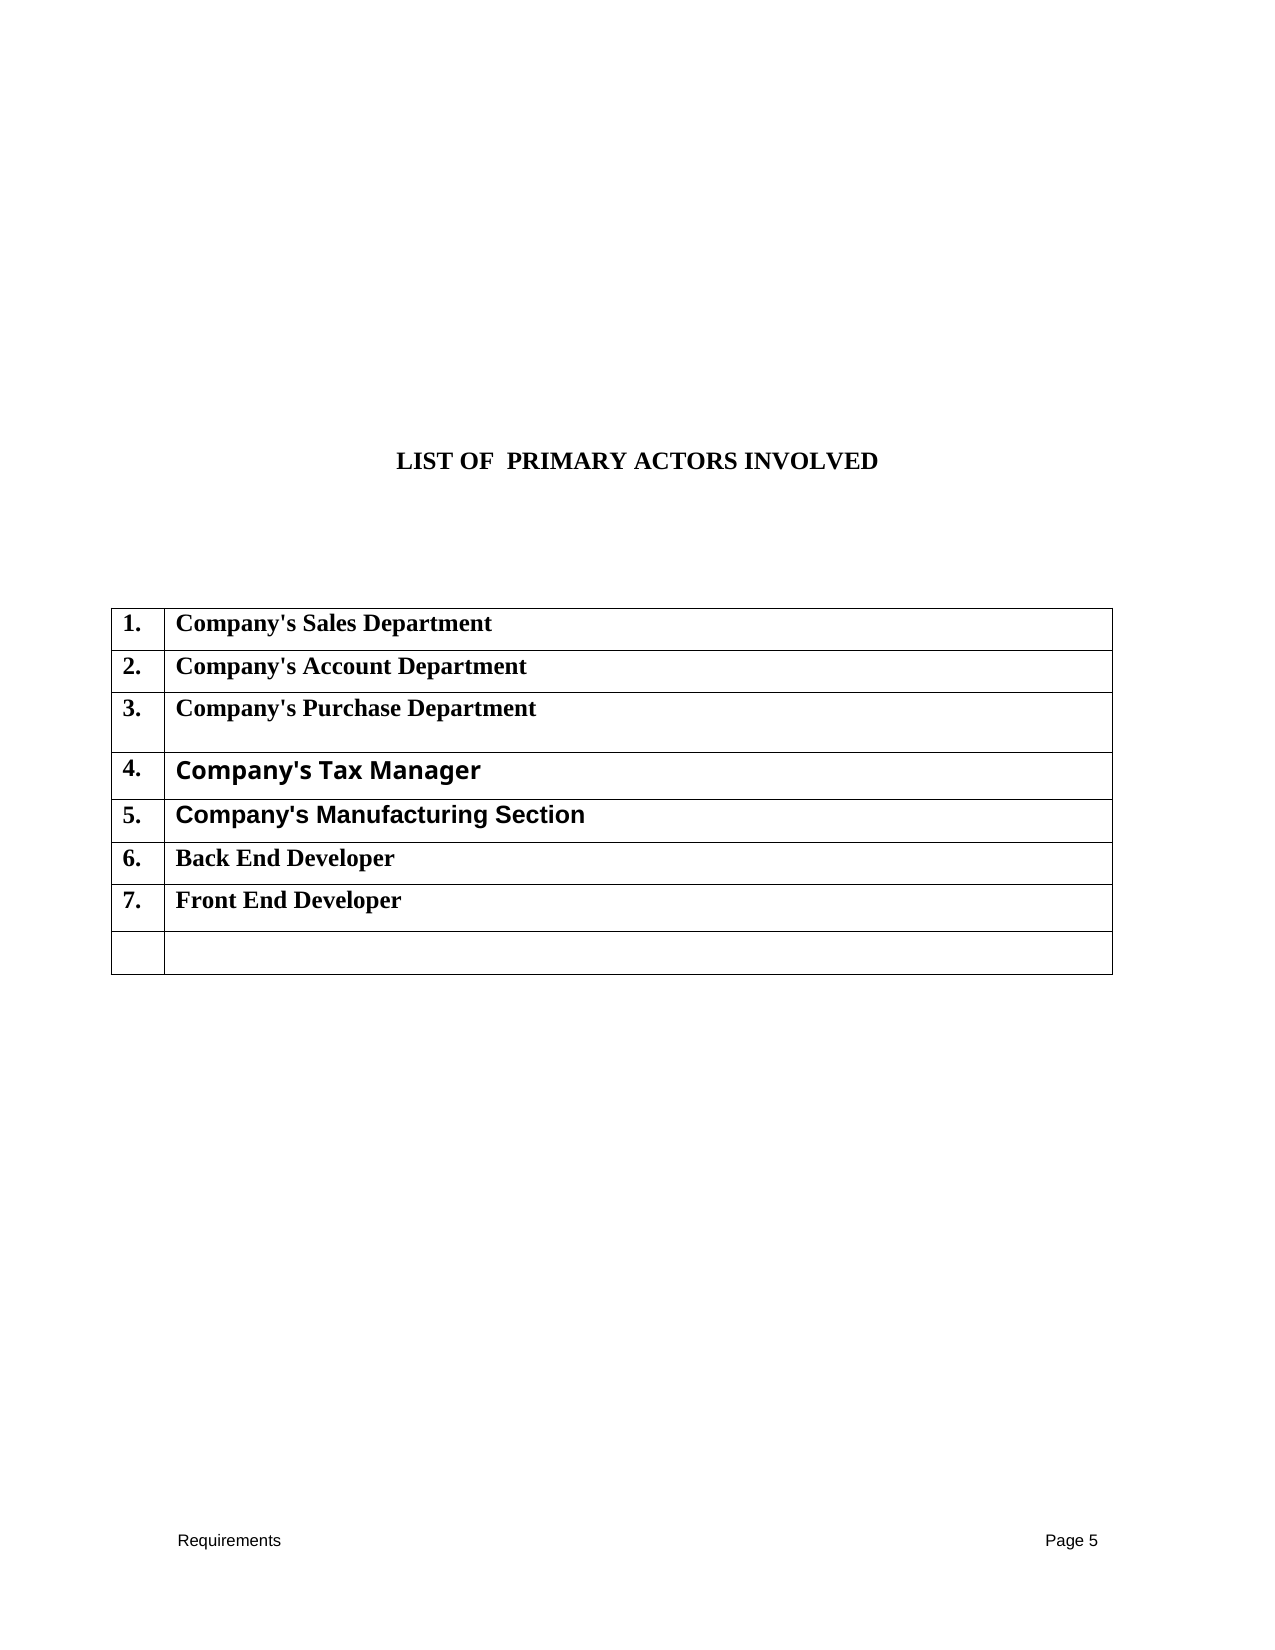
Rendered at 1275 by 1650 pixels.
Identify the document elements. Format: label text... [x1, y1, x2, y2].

table_cell Company's Tax Manager [165, 753, 1112, 799]
table_cell 7. [112, 885, 164, 931]
table_cell [165, 932, 1112, 973]
table_cell 3. [112, 693, 164, 752]
table_cell [112, 932, 164, 973]
table_cell Company's Account Department [165, 651, 1112, 692]
table_cell 2. [112, 651, 164, 692]
text LIST OF PRIMARY ACTORS INVOLVED [177, 446, 1098, 475]
table_cell Front End Developer [165, 885, 1112, 931]
table_cell Back End Developer [165, 843, 1112, 884]
table_cell 6. [112, 843, 164, 884]
table_header 1. [112, 609, 164, 650]
table_cell 4. [112, 753, 164, 799]
table_header Company's Sales Department [165, 609, 1112, 650]
table_cell Company's Purchase Department [165, 693, 1112, 752]
table_cell 5. [112, 800, 164, 842]
table_cell Company's Manufacturing Section [165, 800, 1112, 842]
